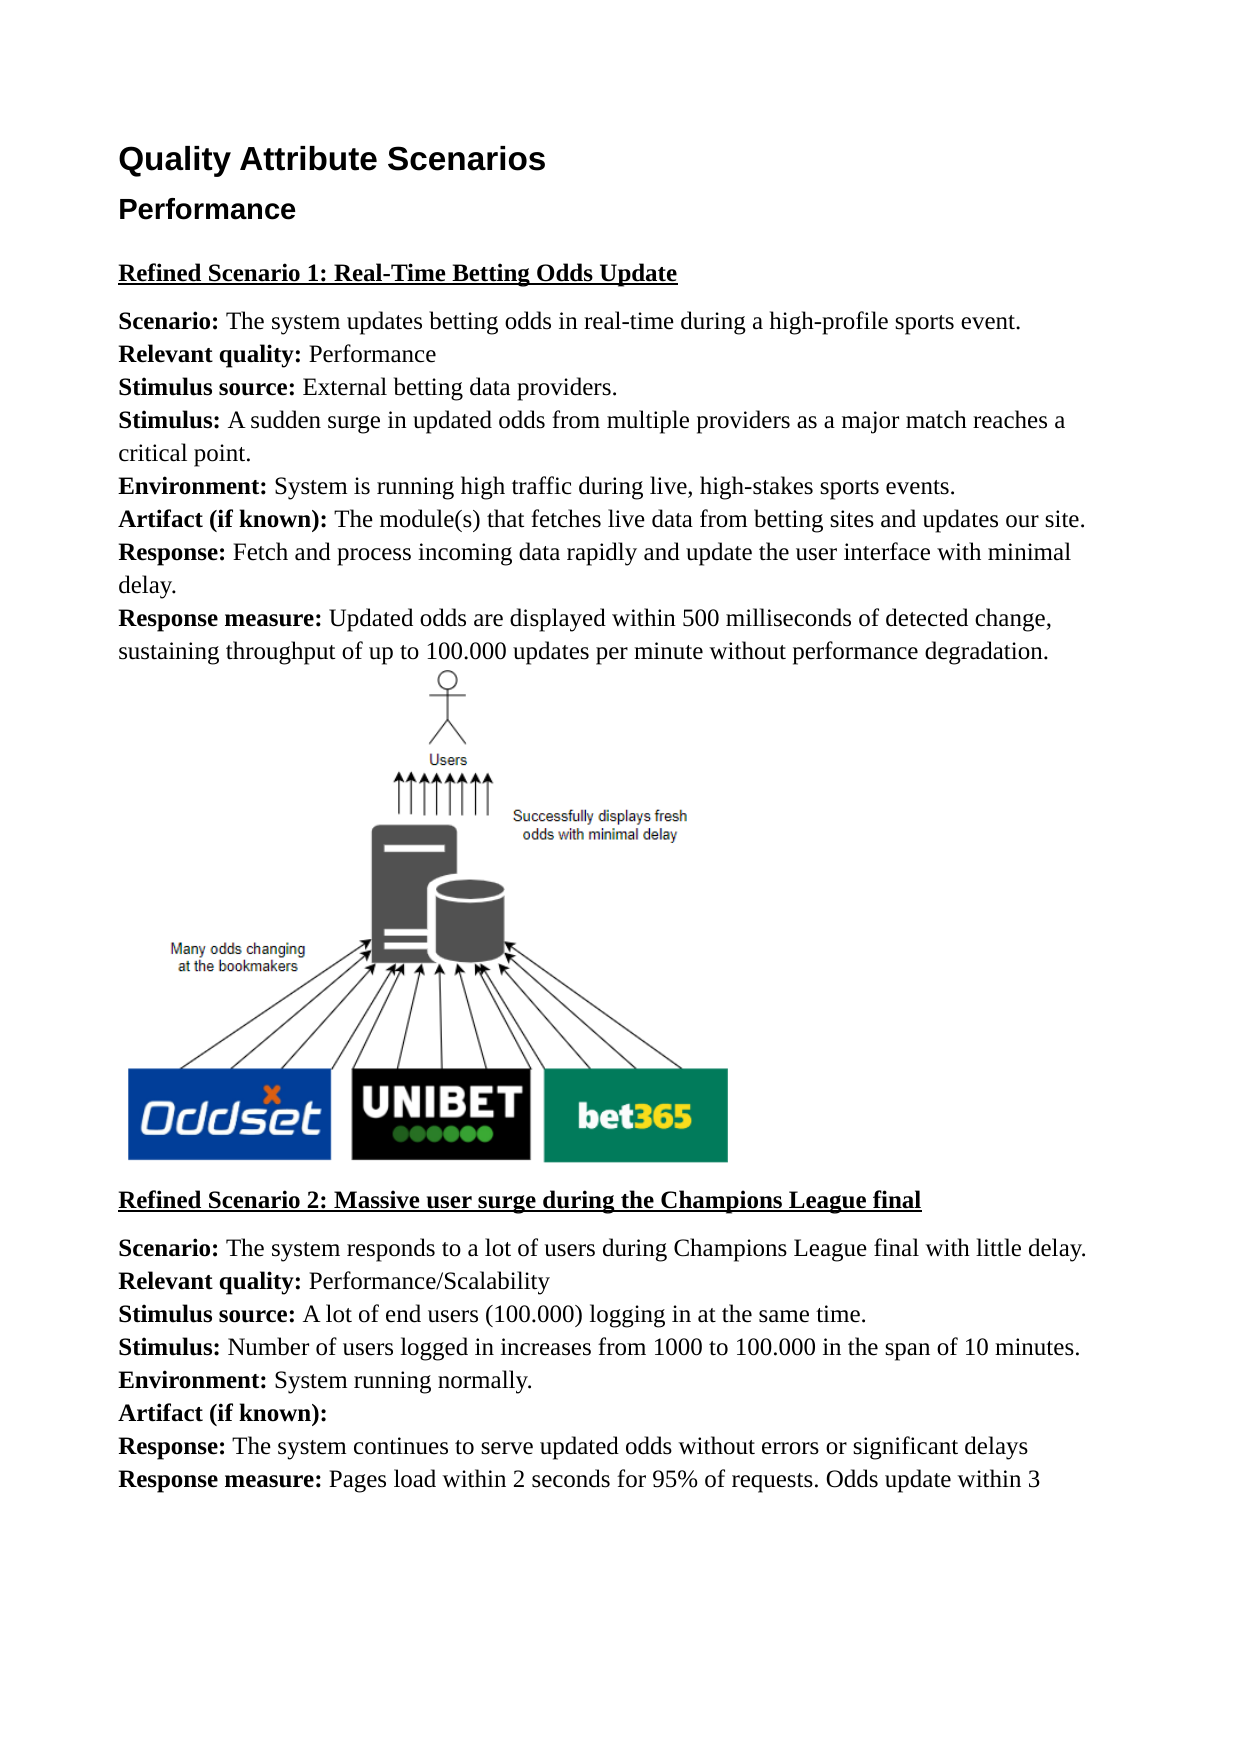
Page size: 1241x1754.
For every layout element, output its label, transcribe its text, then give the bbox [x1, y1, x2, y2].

text Scenario: The system updates betting odds in real-time during a high-profile sports event. Relevant quality: Performance Stimulus source: External betting data providers. Stimulus: A sudden surge in updated odds from multiple providers as a major match reaches a critical point. Environment: System is running high traffic during live, high-stakes sports events. Artifact (if known): The module(s) that fetches live data from betting sites and updates our site. Response: Fetch and process incoming data rapidly and update the user interface with minimal delay. Response measure: Updated odds are displayed within 500 milliseconds of detected change, sustaining throughput of up to 100.000 updates per minute without performance degradation. [118, 306, 1122, 1167]
text Refined Scenario 1: Real-Time Betting Odds Update [118, 226, 1122, 287]
text Refined Scenario 2: Massive user surge during the Champions League final [118, 1185, 1122, 1214]
picture [118, 669, 736, 1167]
text Scenario: The system responds to a lot of users during Champions League final with little delay. Relevant quality: Performance/Scalability Stimulus source: A lot of end users (100.000) logging in at the same time. Stimulus: Number of users logged in increases from 1000 to 100.000 in the span of 10 minutes. Environment: System running normally. Artifact (if known): Response: The system continues to serve updated odds without errors or significant delays Response measure: Pages load within 2 seconds for 95% of requests. Odds update within 3 [118, 1233, 1122, 1493]
subtitle Performance [118, 192, 1122, 226]
subtitle Quality Attribute Scenarios [118, 139, 1122, 177]
